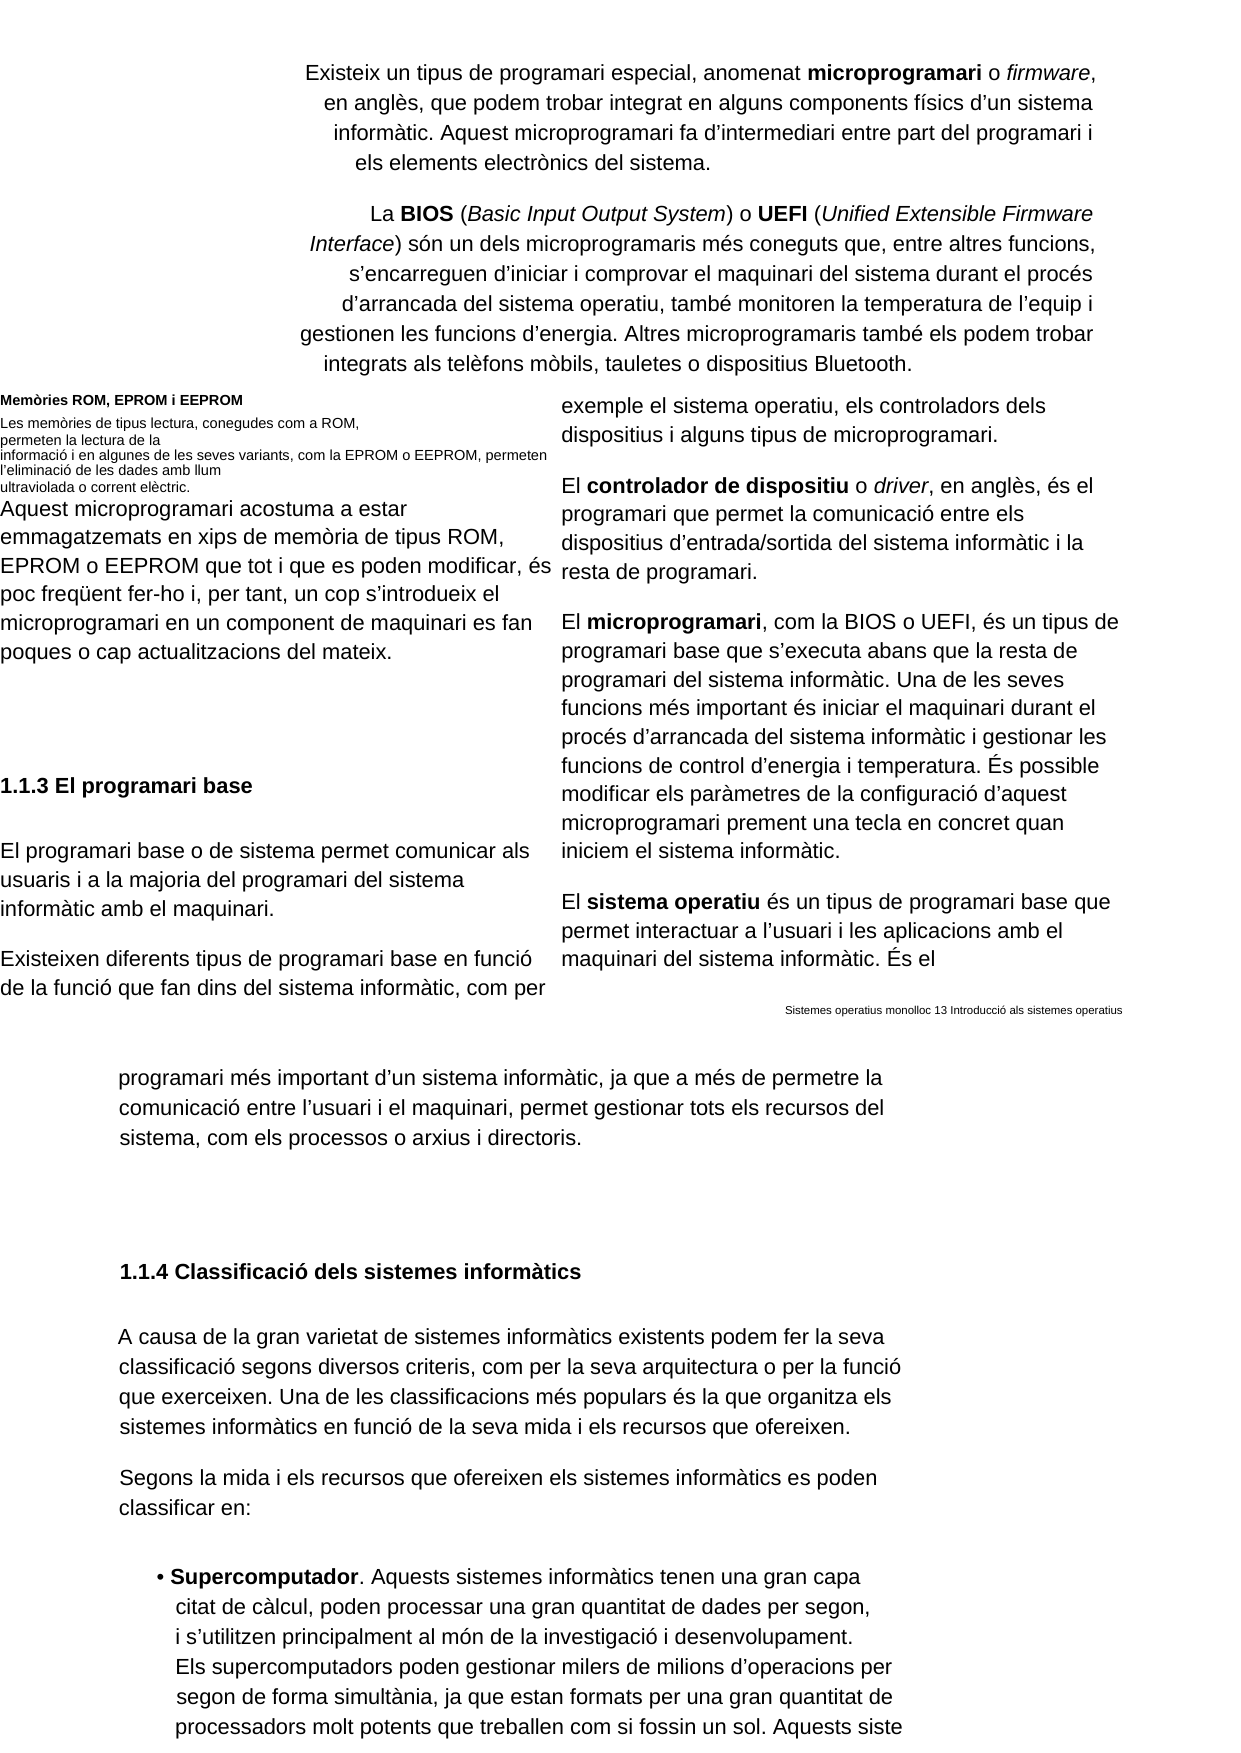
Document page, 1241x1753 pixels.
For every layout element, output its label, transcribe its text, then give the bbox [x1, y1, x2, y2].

text Aquest microprogramari acostuma a estar emmagatzemats en xips de memòria de tipus ROM, EPROM o EEPROM que tot i que es poden modificar, és poc freqüent fer-ho i, per tant, un cop s’introdueix el microprogramari en un component de maquinari es fan poques o cap actualitzacions del mateix. [0, 495, 561, 664]
text s’encarreguen d’iniciar i comprovar el maquinari del sistema durant el procés [0, 260, 1093, 286]
text La BIOS (Basic Input Output System) o UEFI (Unified Extensible Firmware [0, 200, 1093, 226]
text programari més important d’un sistema informàtic, ja que a més de permetre la [118, 1064, 1122, 1089]
text El microprogramari, com la BIOS o UEFI, és un tipus de programari base que s’executa abans que la resta de programari del sistema informàtic. Una de les seves funcions més important és iniciar el maquinari durant el procés d’arrancada del sistema informàtic i gestionar les funcions de control d’energia i temperatura. És possible modificar els paràmetres de la configuració d’aquest microprogramari prement una tecla en concret quan iniciem el sistema informàtic. [561, 609, 1122, 864]
text El controlador de dispositiu o driver, en anglès, és el programari que permet la comunicació entre els dispositius d’entrada/sortida del sistema informàtic i la resta de programari. [561, 473, 1122, 584]
text i s’utilitzen principalment al món de la investigació i desenvolupament. [175, 1624, 1122, 1649]
text Memòries ROM, EPROM i EEPROM [0, 393, 561, 408]
text Segons la mida i els recursos que ofereixen els sistemes informàtics es poden [119, 1464, 1122, 1490]
text informàtic. Aquest microprogramari fa d’intermediari entre part del programari i [0, 120, 1093, 145]
text comunicació entre l’usuari i el maquinari, permet gestionar tots els recursos del [119, 1094, 1122, 1119]
text els elements electrònics del sistema. [355, 150, 1122, 175]
text d’arrancada del sistema operatiu, també monitoren la temperatura de l’equip i [0, 290, 1093, 316]
text classificar en: [119, 1494, 1122, 1520]
text integrats als telèfons mòbils, tauletes o dispositius Bluetooth. [0, 350, 913, 376]
text ultraviolada o corrent elèctric. [0, 479, 561, 495]
text Les memòries de tipus lectura, conegudes com a ROM, [0, 417, 561, 432]
text A causa de la gran varietat de sistemes informàtics existents podem fer la seva [118, 1324, 1122, 1349]
text 1.1.4 Classificació dels sistemes informàtics [119, 1259, 1122, 1284]
text sistema, com els processos o arxius i directoris. [119, 1124, 1122, 1149]
text gestionen les funcions d’energia. Altres microprogramaris també els podem trobar [0, 320, 1094, 346]
text classificació segons diversos criteris, com per la seva arquitectura o per la funció [119, 1354, 1122, 1379]
text • Supercomputador. Aquests sistemes informàtics tenen una gran capa [156, 1564, 1122, 1589]
text processadors molt potents que treballen com si fossin un sol. Aquests siste [175, 1714, 1122, 1739]
text Els supercomputadors poden gestionar milers de milions d’operacions per [175, 1654, 1122, 1679]
text Interface) són un dels microprogramaris més coneguts que, entre altres funcions, [0, 230, 1096, 256]
text segon de forma simultània, ja que estan formats per una gran quantitat de [176, 1684, 1122, 1709]
text permeten la lectura de la [0, 432, 561, 448]
text Existeix un tipus de programari especial, anomenat microprogramari o firmware, [0, 60, 1096, 85]
text Sistemes operatius monolloc 13 Introducció als sistemes operatius [0, 1003, 1123, 1017]
text informació i en algunes de les seves variants, com la EPROM o EEPROM, permeten l’eliminació de les dades amb llum [0, 448, 561, 478]
text El programari base o de sistema permet comunicar als usuaris i a la majoria del programari del sistema informàtic amb el maquinari. [0, 838, 561, 921]
text que exerceixen. Una de les classificacions més populars és la que organitza els [119, 1384, 1122, 1409]
text Existeixen diferents tipus de programari base en funció de la funció que fan dins del sistema informàtic, com per [0, 946, 561, 1000]
text citat de càlcul, poden processar una gran quantitat de dades per segon, [175, 1594, 1122, 1619]
text en anglès, que podem trobar integrat en alguns components físics d’un sistema [0, 90, 1093, 115]
text exemple el sistema operatiu, els controladors dels dispositius i alguns tipus de microprogramari. [561, 393, 1122, 447]
text 1.1.3 El programari base [0, 773, 561, 798]
text sistemes informàtics en funció de la seva mida i els recursos que ofereixen. [119, 1414, 1122, 1439]
text El sistema operatiu és un tipus de programari base que permet interactuar a l’usuari i les aplicacions amb el maquinari del sistema informàtic. És el [561, 889, 1122, 972]
